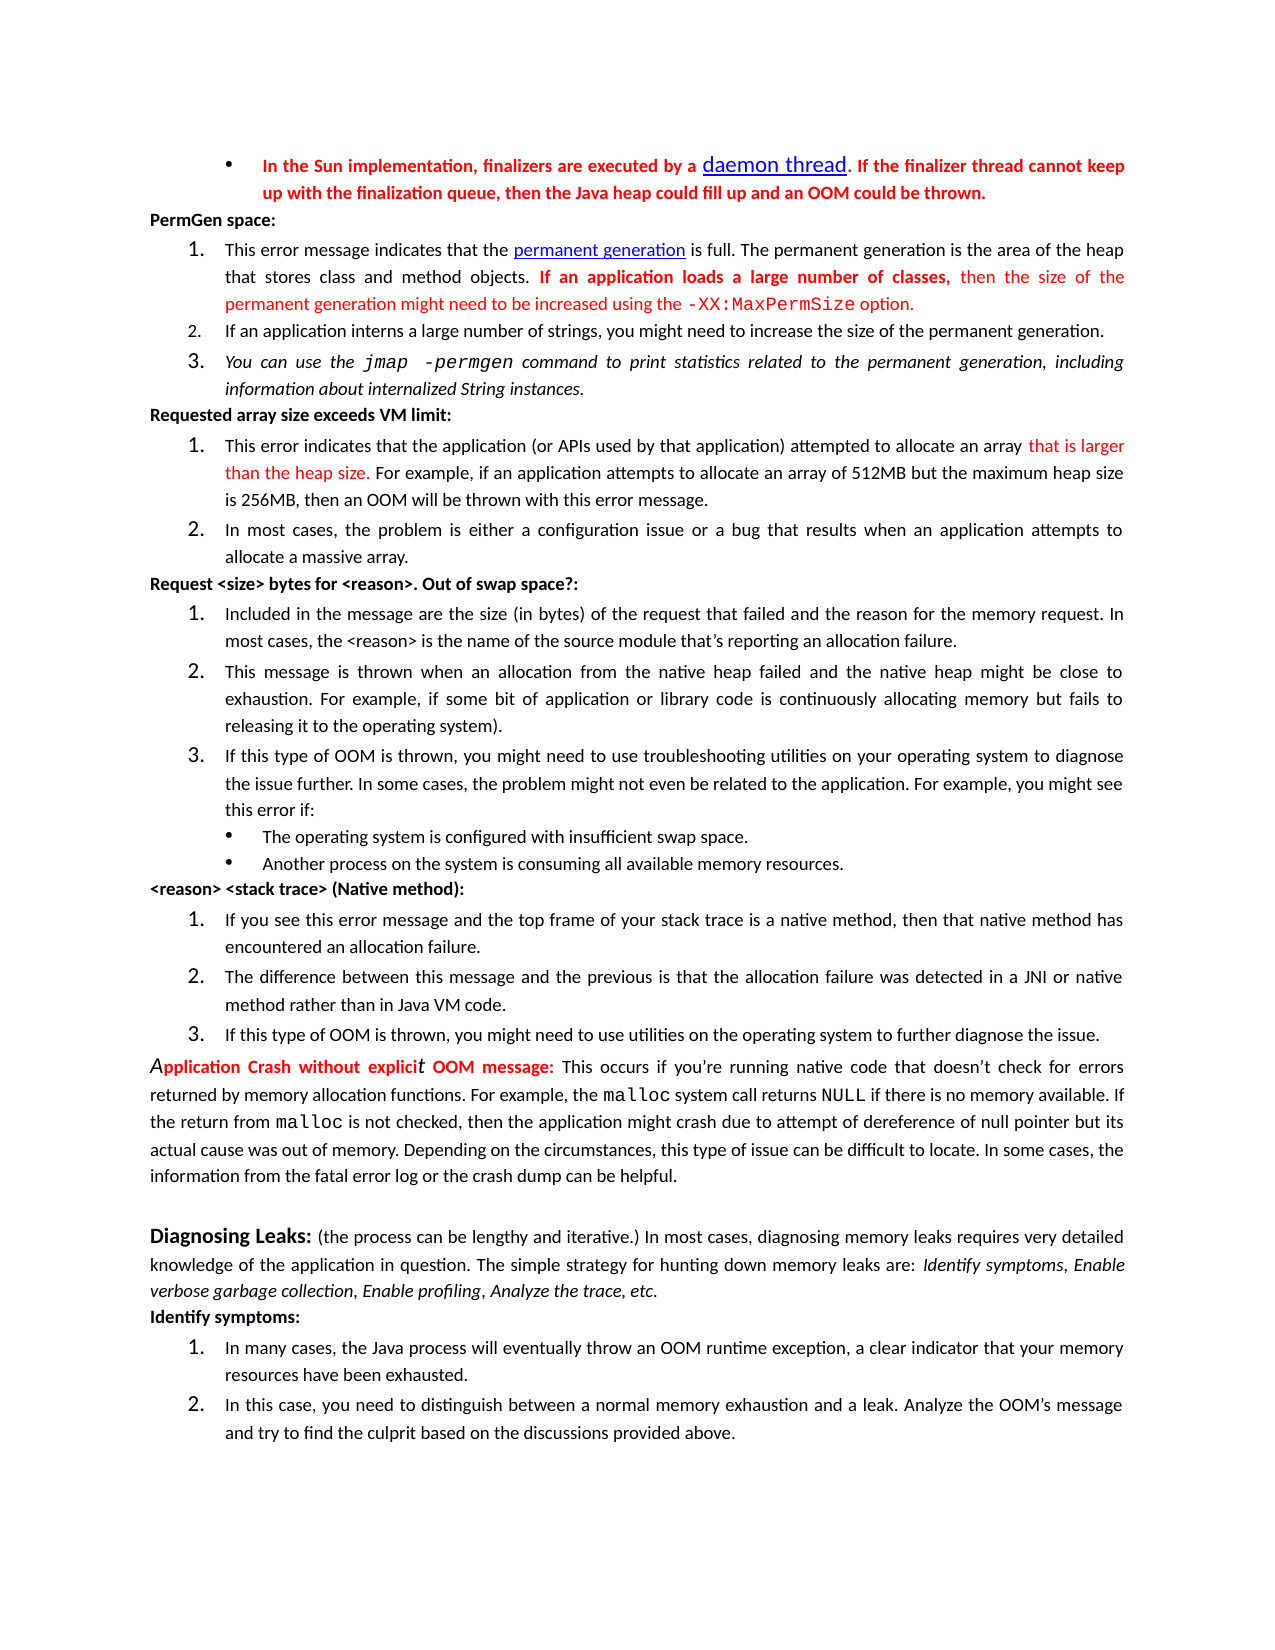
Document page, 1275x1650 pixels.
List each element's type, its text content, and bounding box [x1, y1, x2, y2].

list This error message indicates that the permanent generation is full. The permanent generation is the area of the heap that stores class and method objects. If an application loads a large number of classes, then the size of the permanent generation might need to be increased using the -XX:MaxPermSize option. [187, 234, 1125, 316]
list If this type of OOM is thrown, you might need to use utilities on the operating system to further diagnose the issue. [187, 1019, 1125, 1047]
list In this case, you need to distinguish between a normal memory exhaustion and a leak. Analyze the OOM’s message and try to find the culprit based on the discussions provided above. [187, 1389, 1125, 1444]
list This message is thrown when an allocation from the native heap failed and the native heap might be close to exhaustion. For example, if some bit of application or library code is continuously allocating memory but fails to releasing it to the operating system). [187, 656, 1125, 737]
list If an application interns a large number of strings, you might need to increase the size of the permanent generation. [187, 319, 1125, 342]
list The operating system is configured with insufficient swap space. [225, 824, 1125, 847]
text Request <size> bytes for <reason>. Out of swap space?: [150, 572, 1125, 595]
list You can use the jmap -permgen command to print statistics related to the permanent generation, including information about internalized String instances. [187, 346, 1125, 400]
text Application Crash without explicit OOM message: This occurs if you’re running native code that doesn’t check for errors returned by memory allocation functions. For example, the malloc system call returns NULL if there is no memory available. If the return from malloc is not checked, then the application might crash due to attempt of dereference of null pointer but its actual cause was out of memory. Depending on the circumstances, this type of issue can be difficult to locate. In some cases, the information from the fatal error log or the crash dump can be helpful. [150, 1052, 1125, 1187]
text Diagnosing Leaks: (the process can be lengthy and iterative.) In most cases, diagnosing memory leaks requires very detailed knowledge of the application in question. The simple strategy for hunting down memory leaks are: Identify symptoms, Enable verbose garbage collection, Enable profiling, Analyze the trace, etc. [150, 1223, 1125, 1302]
list If you see this error message and the top frame of your stack trace is a native method, then that native method has encountered an allocation failure. [187, 904, 1125, 958]
list In the Sun implementation, finalizers are executed by a daemon thread. If the finalizer thread cannot keep up with the finalization queue, then the Java heap could fill up and an OOM could be thrown. [225, 150, 1125, 204]
list This error indicates that the application (or APIs used by that application) attempted to allocate an array that is larger than the heap size. For example, if an application attempts to allocate an array of 512MB but the maximum heap size is 256MB, then an OOM will be thrown with this error message. [187, 430, 1125, 511]
text PermGen space: [150, 208, 1125, 231]
list The difference between this message and the previous is that the allocation failure was detected in a JNI or native method rather than in Java VM code. [187, 962, 1125, 1016]
list In many cases, the Java process will eventually throw an OOM runtime exception, a clear indicator that your memory resources have been exhausted. [187, 1332, 1125, 1386]
list Included in the message are the size (in bytes) of the request that failed and the reason for the memory request. In most cases, the <reason> is the name of the source module that’s reporting an allocation failure. [187, 598, 1125, 653]
text Identify symptoms: [150, 1305, 1125, 1328]
text <reason> <stack trace> (Native method): [150, 877, 1125, 900]
list Another process on the system is consuming all available memory resources. [225, 851, 1125, 874]
list If this type of OOM is thrown, you might need to use troubleshooting utilities on your operating system to diagnose the issue further. In some cases, the problem might not even be related to the application. For example, you might see this error if: [187, 740, 1125, 821]
list In most cases, the problem is either a configuration issue or a bug that results when an application attempts to allocate a massive array. [187, 514, 1125, 568]
text Requested array size exceeds VM limit: [150, 403, 1125, 426]
